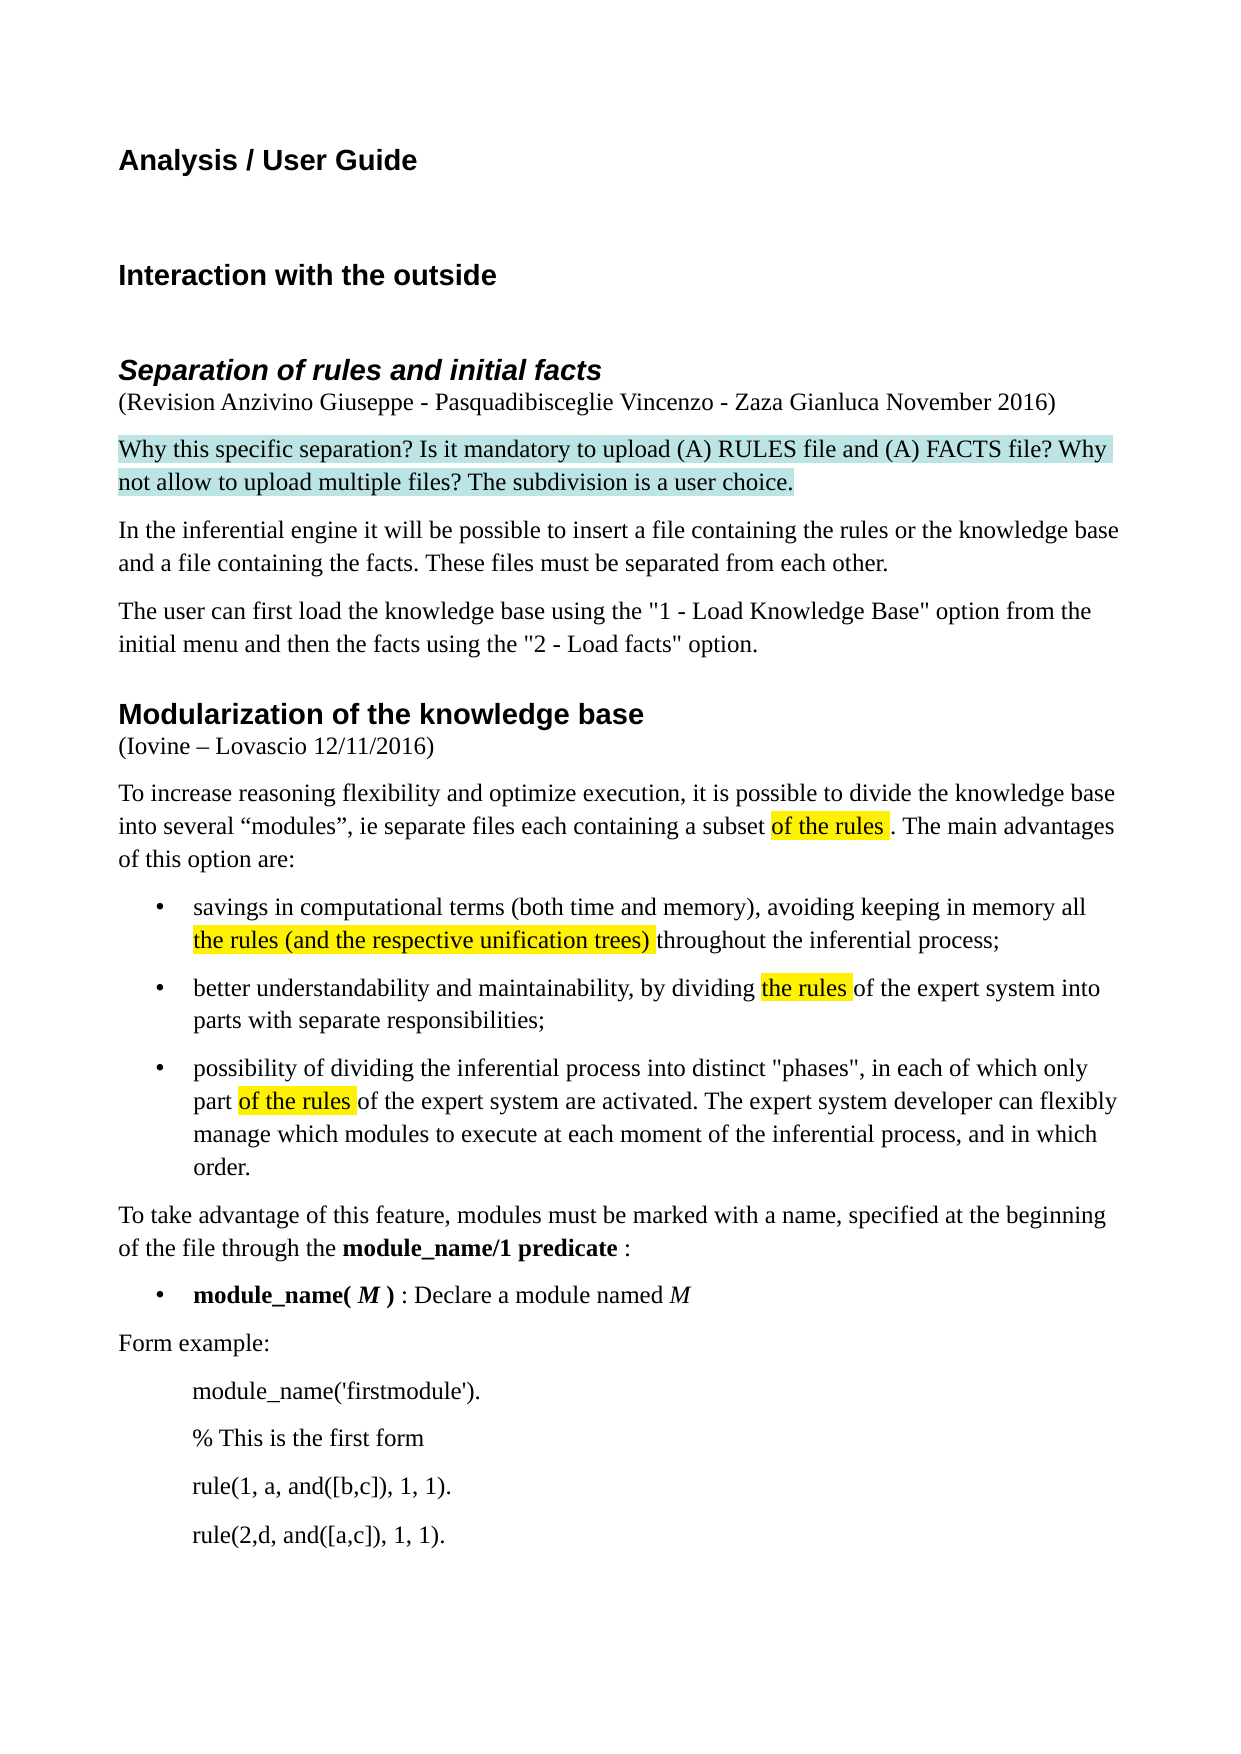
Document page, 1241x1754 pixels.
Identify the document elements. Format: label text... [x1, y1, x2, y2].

text Form example: [118, 1328, 1122, 1357]
text In the inferential engine it will be possible to insert a file containing the rules or the knowledge base and a file containing the facts. These files must be separated from each other. [118, 515, 1122, 577]
list possibility of dividing the inferential process into distinct "phases", in each of which only part of the rules of the expert system are activated. The expert system developer can flexibly manage which modules to execute at each moment of the inferential process, and in which order. [156, 1053, 1122, 1181]
subtitle Separation of rules and initial facts [118, 353, 1122, 387]
text The user can first load the knowledge base using the "1 - Load Knowledge Base" option from the initial menu and then the facts using the "2 - Load facts" option. [118, 596, 1122, 657]
subtitle Modularization of the knowledge base [118, 697, 1122, 731]
text (Revision Anzivino Giuseppe - Pasquadibisceglie Vincenzo - Zaza Gianluca November 2016) [118, 387, 1122, 416]
text rule(1, a, and([b,c]), 1, 1). [118, 1471, 1122, 1500]
list savings in computational terms (both time and memory), avoiding keeping in memory all the rules (and the respective unification trees) throughout the inferential process; [156, 892, 1122, 954]
text % This is the first form [118, 1423, 1122, 1452]
text rule(2,d, and([a,c]), 1, 1). [118, 1518, 1122, 1550]
subtitle Analysis / User Guide [118, 143, 1122, 177]
text To increase reasoning flexibility and optimize execution, it is possible to divide the knowledge base into several “modules”, ie separate files each containing a subset of the rules . The main advantages of this option are: [118, 778, 1122, 873]
text Why this specific separation? Is it mandatory to upload (A) RULES file and (A) FACTS file? Why not allow to upload multiple files? The subdivision is a user choice. [118, 434, 1122, 496]
list better understandability and maintainability, by dividing the rules of the expert system into parts with separate responsibilities; [156, 973, 1122, 1034]
text To take advantage of this feature, modules must be marked with a name, specified at the beginning of the file through the module_name/1 predicate : [118, 1200, 1122, 1262]
text (Iovine – Lovascio 12/11/2016) [118, 731, 1122, 759]
subtitle Interaction with the outside [118, 258, 1122, 291]
list module_name( M ) : Declare a module named M [156, 1281, 1122, 1309]
text module_name('firstmodule'). [118, 1376, 1122, 1404]
